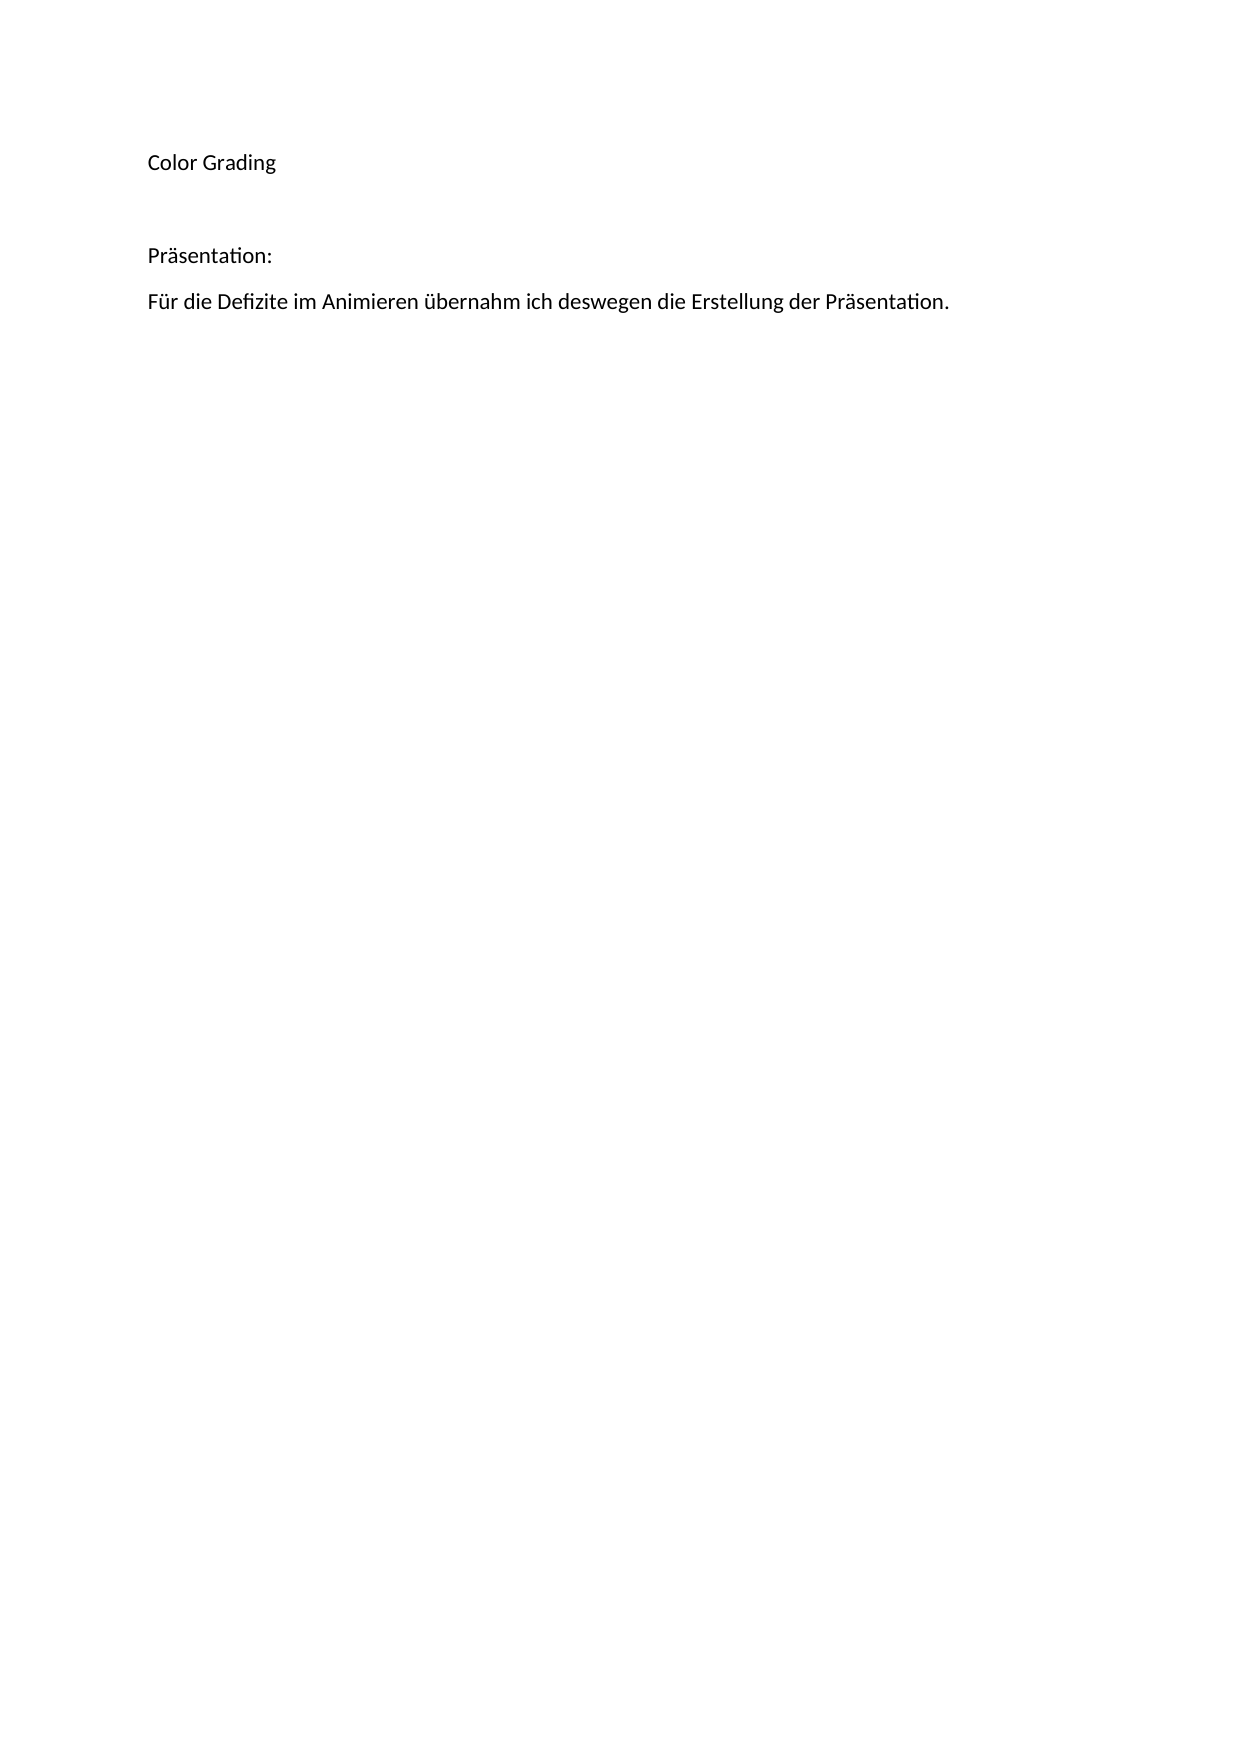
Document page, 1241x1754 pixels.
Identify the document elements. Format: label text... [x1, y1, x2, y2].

text Präsentation: [148, 241, 1093, 269]
text Für die Defizite im Animieren übernahm ich deswegen die Erstellung der Präsentation. [148, 287, 1093, 315]
text Color Grading [148, 148, 1093, 176]
